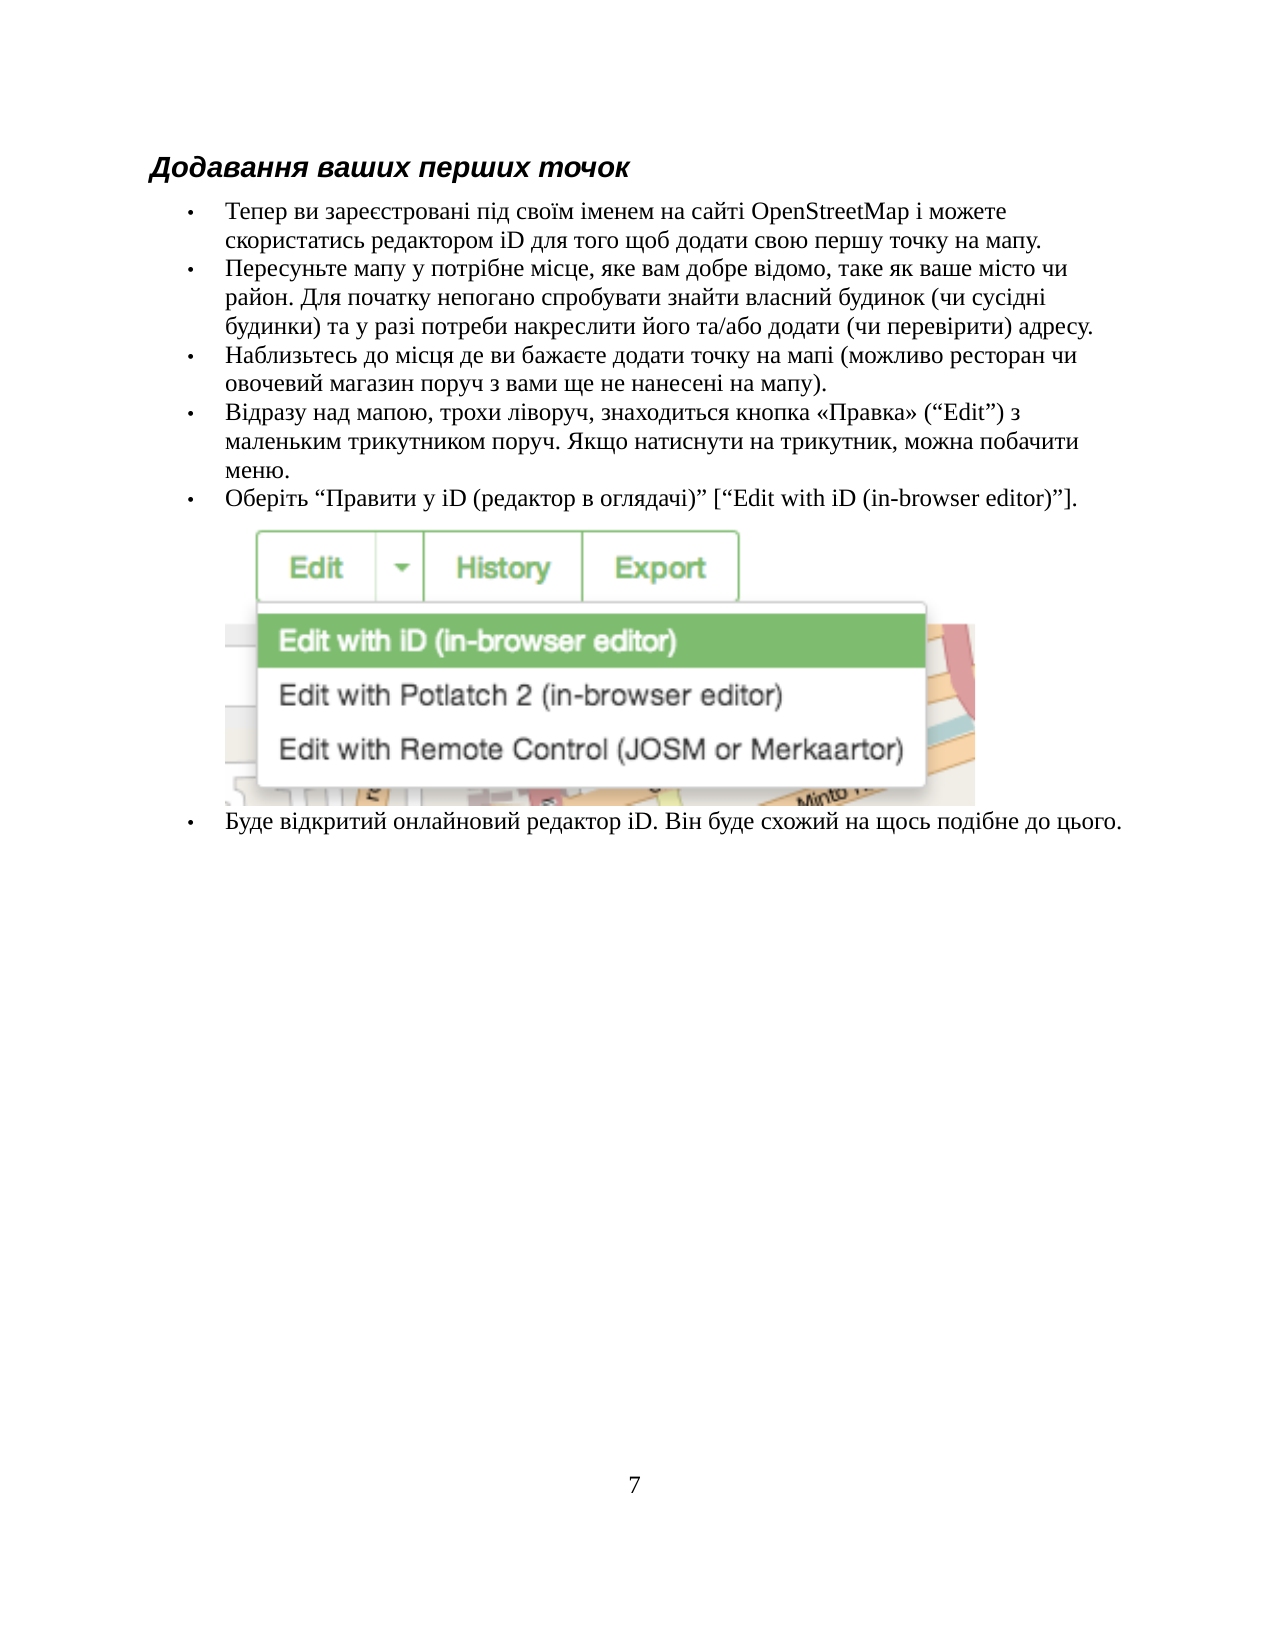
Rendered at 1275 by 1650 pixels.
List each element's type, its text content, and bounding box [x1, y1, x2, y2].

list Пересуньте мапу у потрібне місце, яке вам добре відомо, таке як ваше місто чи район. Для початку непогано спробувати знайти власний будинок (чи сусідні будинки) та у разі потреби накреслити його та/або додати (чи перевірити) адресу. [187, 253, 1125, 340]
list Тепер ви зареєстровані під своїм іменем на сайті OpenStreetMap і можете скористатись редактором iD для того щоб додати свою першу точку на мапу. [187, 196, 1125, 253]
list Оберіть “Правити у iD (редактор в оглядачі)” [“Edit with iD (in-browser editor)”]. [187, 483, 1125, 512]
list Відразу над мапою, трохи ліворуч, знаходиться кнопка «Правка» (“Edit”) з маленьким трикутником поруч. Якщо натиснути на трикутник, можна побачити меню. [187, 397, 1125, 483]
subtitle Додавання ваших перших точок [150, 150, 1125, 183]
picture [225, 512, 976, 806]
list Буде відкритий онлайновий редактор iD. Він буде схожий на щось подібне до цього. [187, 806, 1125, 835]
list Наблизьтесь до місця де ви бажаєте додати точку на мапі (можливо ресторан чи овочевий магазин поруч з вами ще не нанесені на мапу). [187, 340, 1125, 397]
